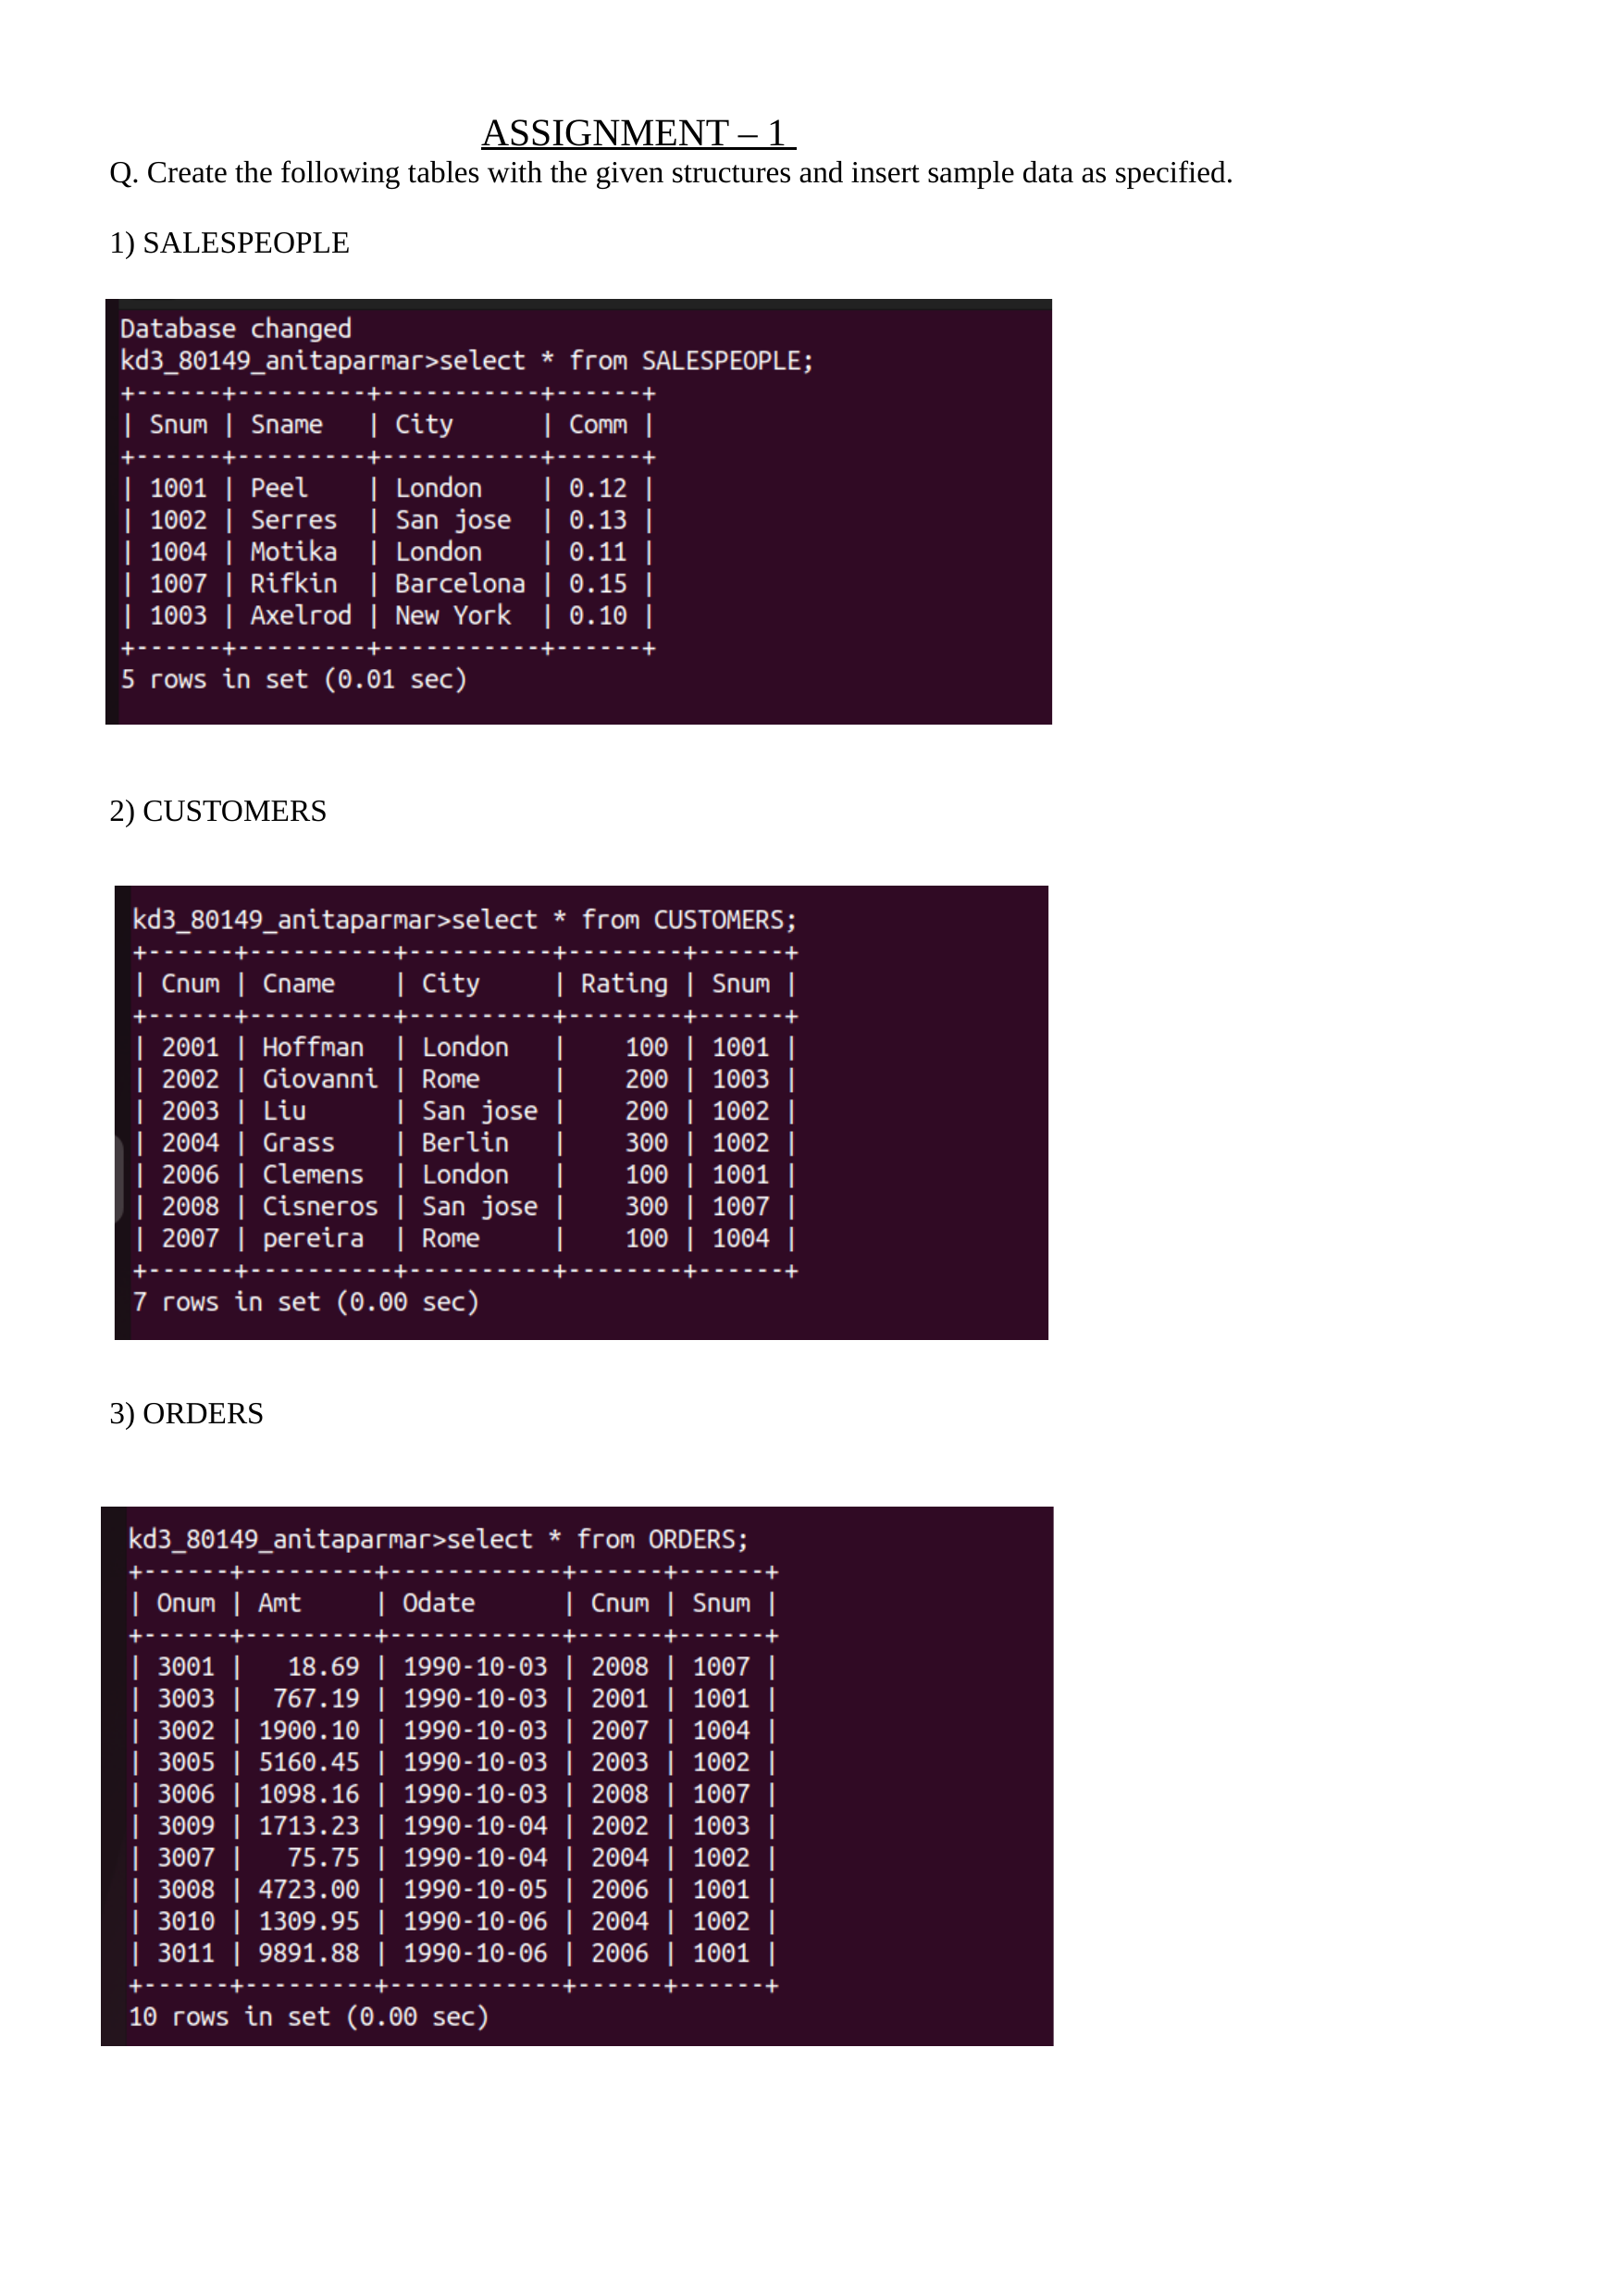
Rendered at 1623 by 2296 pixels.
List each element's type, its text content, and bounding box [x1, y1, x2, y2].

picture [114, 886, 1049, 1340]
text ASSIGNMENT – 1 [109, 109, 1514, 154]
text 3) ORDERS [109, 1396, 1514, 1431]
picture [105, 299, 1053, 725]
text 2) CUSTOMERS [109, 792, 1514, 827]
text Q. Create the following tables with the given structures and insert sample data as specified. [109, 154, 1514, 189]
picture [101, 1507, 1054, 2046]
text 1) SALESPEOPLE [109, 225, 1514, 260]
